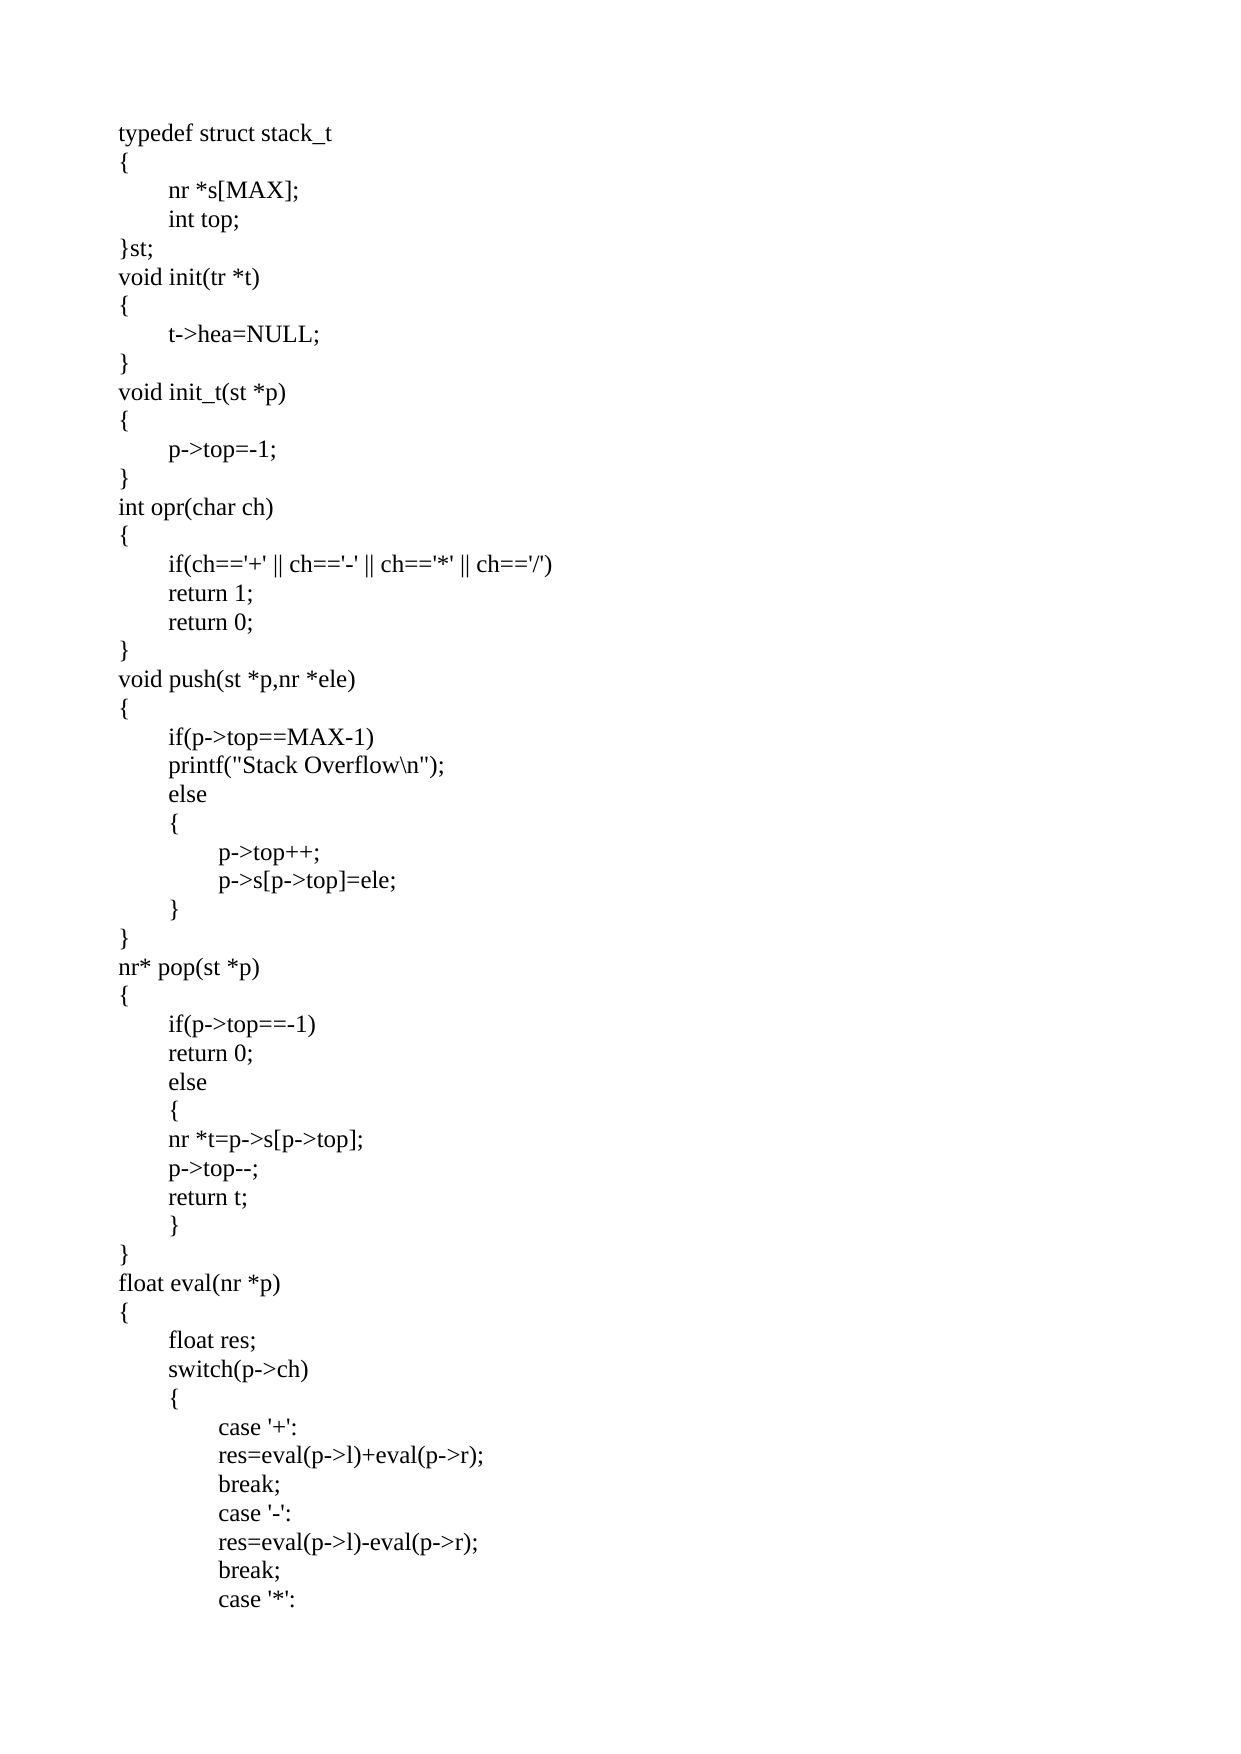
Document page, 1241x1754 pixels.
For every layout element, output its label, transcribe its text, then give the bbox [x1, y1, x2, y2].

text }st; [118, 233, 1122, 262]
text void init_t(st *p) [118, 377, 1122, 406]
text int opr(char ch) [118, 492, 1122, 521]
text printf("Stack Overflow\n"); [118, 751, 1122, 779]
text { [118, 147, 1122, 176]
text } [118, 1239, 1122, 1268]
text else [118, 779, 1122, 808]
text { [118, 981, 1122, 1009]
text else [118, 1067, 1122, 1096]
text } [118, 894, 1122, 923]
text float res; [118, 1326, 1122, 1354]
text case '-': [118, 1498, 1122, 1527]
text { [118, 291, 1122, 319]
text { [118, 1096, 1122, 1124]
text void push(st *p,nr *ele) [118, 664, 1122, 693]
text switch(p->ch) [118, 1354, 1122, 1383]
text break; [118, 1556, 1122, 1584]
text case '*': [118, 1584, 1122, 1613]
text return 0; [118, 607, 1122, 636]
text nr* pop(st *p) [118, 952, 1122, 981]
text typedef struct stack_t [118, 118, 1122, 147]
text if(ch=='+' || ch=='-' || ch=='*' || ch=='/') [118, 549, 1122, 578]
text t->hea=NULL; [118, 319, 1122, 348]
text p->top=-1; [118, 434, 1122, 463]
text p->top--; [118, 1153, 1122, 1182]
text nr *t=p->s[p->top]; [118, 1124, 1122, 1153]
text } [118, 636, 1122, 664]
text break; [118, 1469, 1122, 1498]
text void init(tr *t) [118, 262, 1122, 291]
text case '+': [118, 1412, 1122, 1441]
text return t; [118, 1182, 1122, 1211]
text float eval(nr *p) [118, 1268, 1122, 1297]
text } [118, 1211, 1122, 1239]
text res=eval(p->l)+eval(p->r); [118, 1441, 1122, 1469]
text } [118, 348, 1122, 377]
text } [118, 923, 1122, 952]
text p->s[p->top]=ele; [118, 866, 1122, 894]
text { [118, 808, 1122, 837]
text } [118, 463, 1122, 492]
text { [118, 406, 1122, 434]
text return 0; [118, 1038, 1122, 1067]
text nr *s[MAX]; [118, 176, 1122, 204]
text { [118, 521, 1122, 549]
text res=eval(p->l)-eval(p->r); [118, 1527, 1122, 1556]
text int top; [118, 204, 1122, 233]
text if(p->top==MAX-1) [118, 722, 1122, 751]
text p->top++; [118, 837, 1122, 866]
text { [118, 693, 1122, 722]
text { [118, 1297, 1122, 1326]
text return 1; [118, 578, 1122, 607]
text if(p->top==-1) [118, 1009, 1122, 1038]
text { [118, 1383, 1122, 1412]
